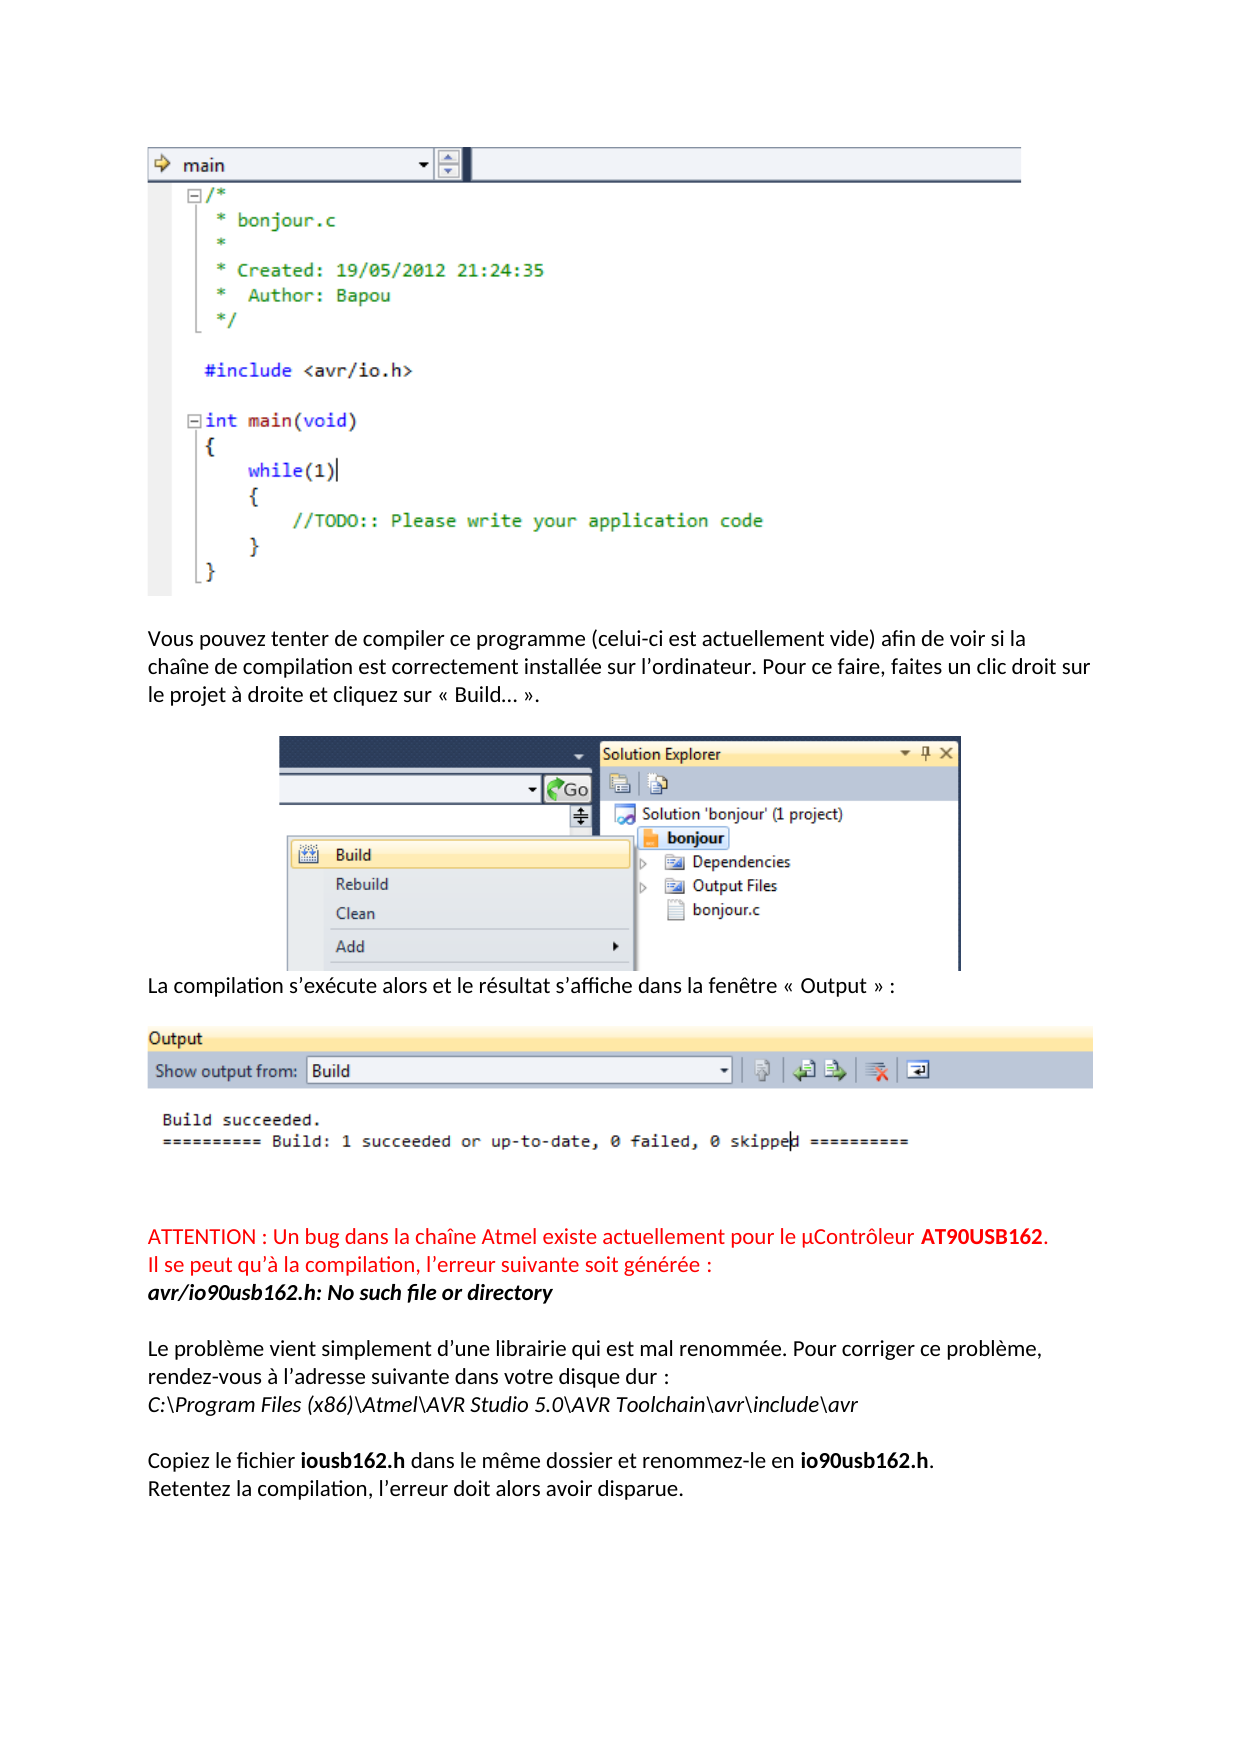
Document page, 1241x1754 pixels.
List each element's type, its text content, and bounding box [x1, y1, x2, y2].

text Retentez la compilation, l’erreur doit alors avoir disparue. [148, 1474, 1093, 1502]
picture [147, 147, 1022, 596]
text avr/io90usb162.h: No such file or directory [148, 1278, 1093, 1306]
text Le problème vient simplement d’une librairie qui est mal renommée. Pour corriger ce problème, rendez-vous à l’adresse suivante dans votre disque dur : [148, 1334, 1093, 1390]
text Il se peut qu’à la compilation, l’erreur suivante soit générée : [148, 1250, 1093, 1278]
text C:\Program Files (x86)\Atmel\AVR Studio 5.0\AVR Toolchain\avr\include\avr [148, 1390, 1093, 1418]
text Copiez le fichier iousb162.h dans le même dossier et renommez-le en io90usb162.h. [148, 1446, 1093, 1474]
picture [147, 1026, 1093, 1194]
text ATTENTION : Un bug dans la chaîne Atmel existe actuellement pour le µContrôleur AT90USB162. [148, 1222, 1093, 1250]
text La compilation s’exécute alors et le résultat s’affiche dans la fenêtre « Output » : [148, 971, 1093, 999]
text Vous pouvez tenter de compiler ce programme (celui-ci est actuellement vide) afin de voir si la chaîne de compilation est correctement installée sur l’ordinateur. Pour ce faire, faites un clic droit sur le projet à droite et cliquez sur « Build… ». [148, 624, 1093, 708]
picture [279, 736, 961, 971]
